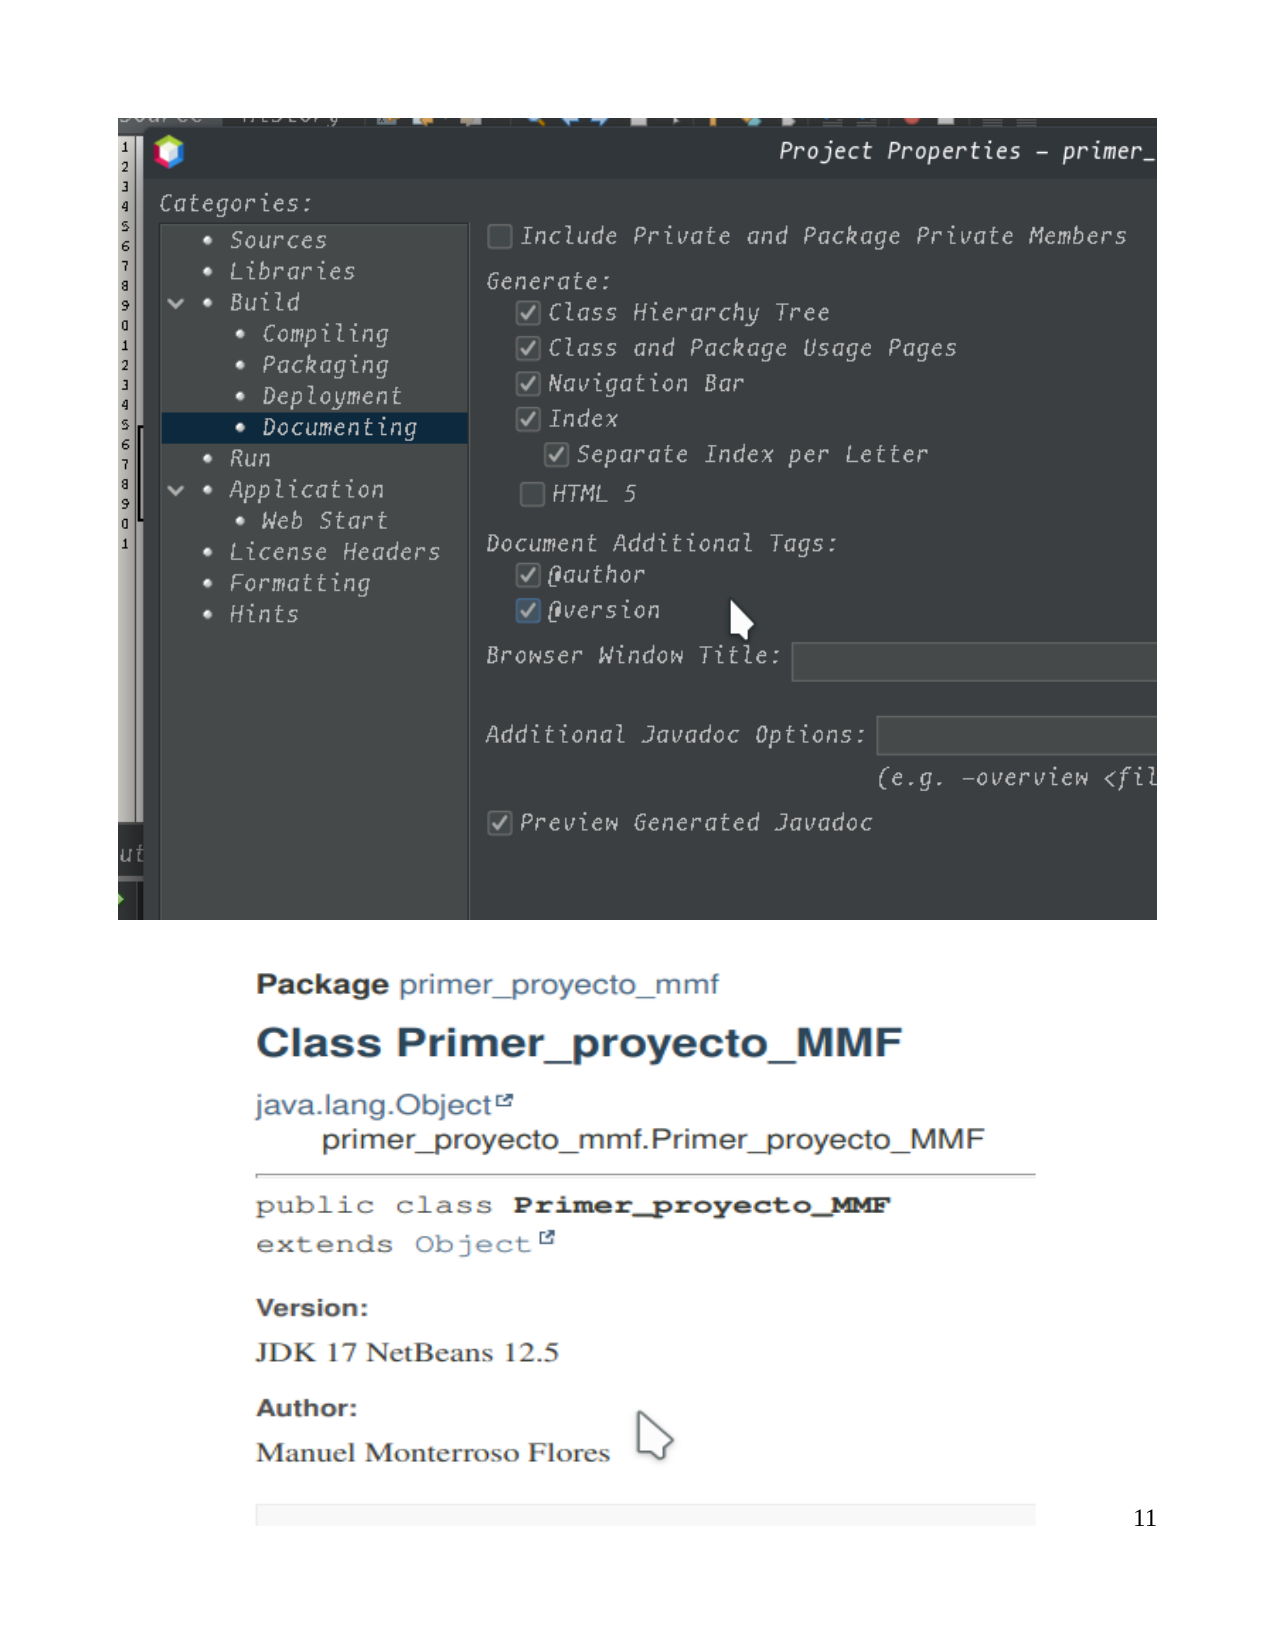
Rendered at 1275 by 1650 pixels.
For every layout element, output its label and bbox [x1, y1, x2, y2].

picture [118, 118, 1157, 920]
picture [239, 947, 1036, 1526]
